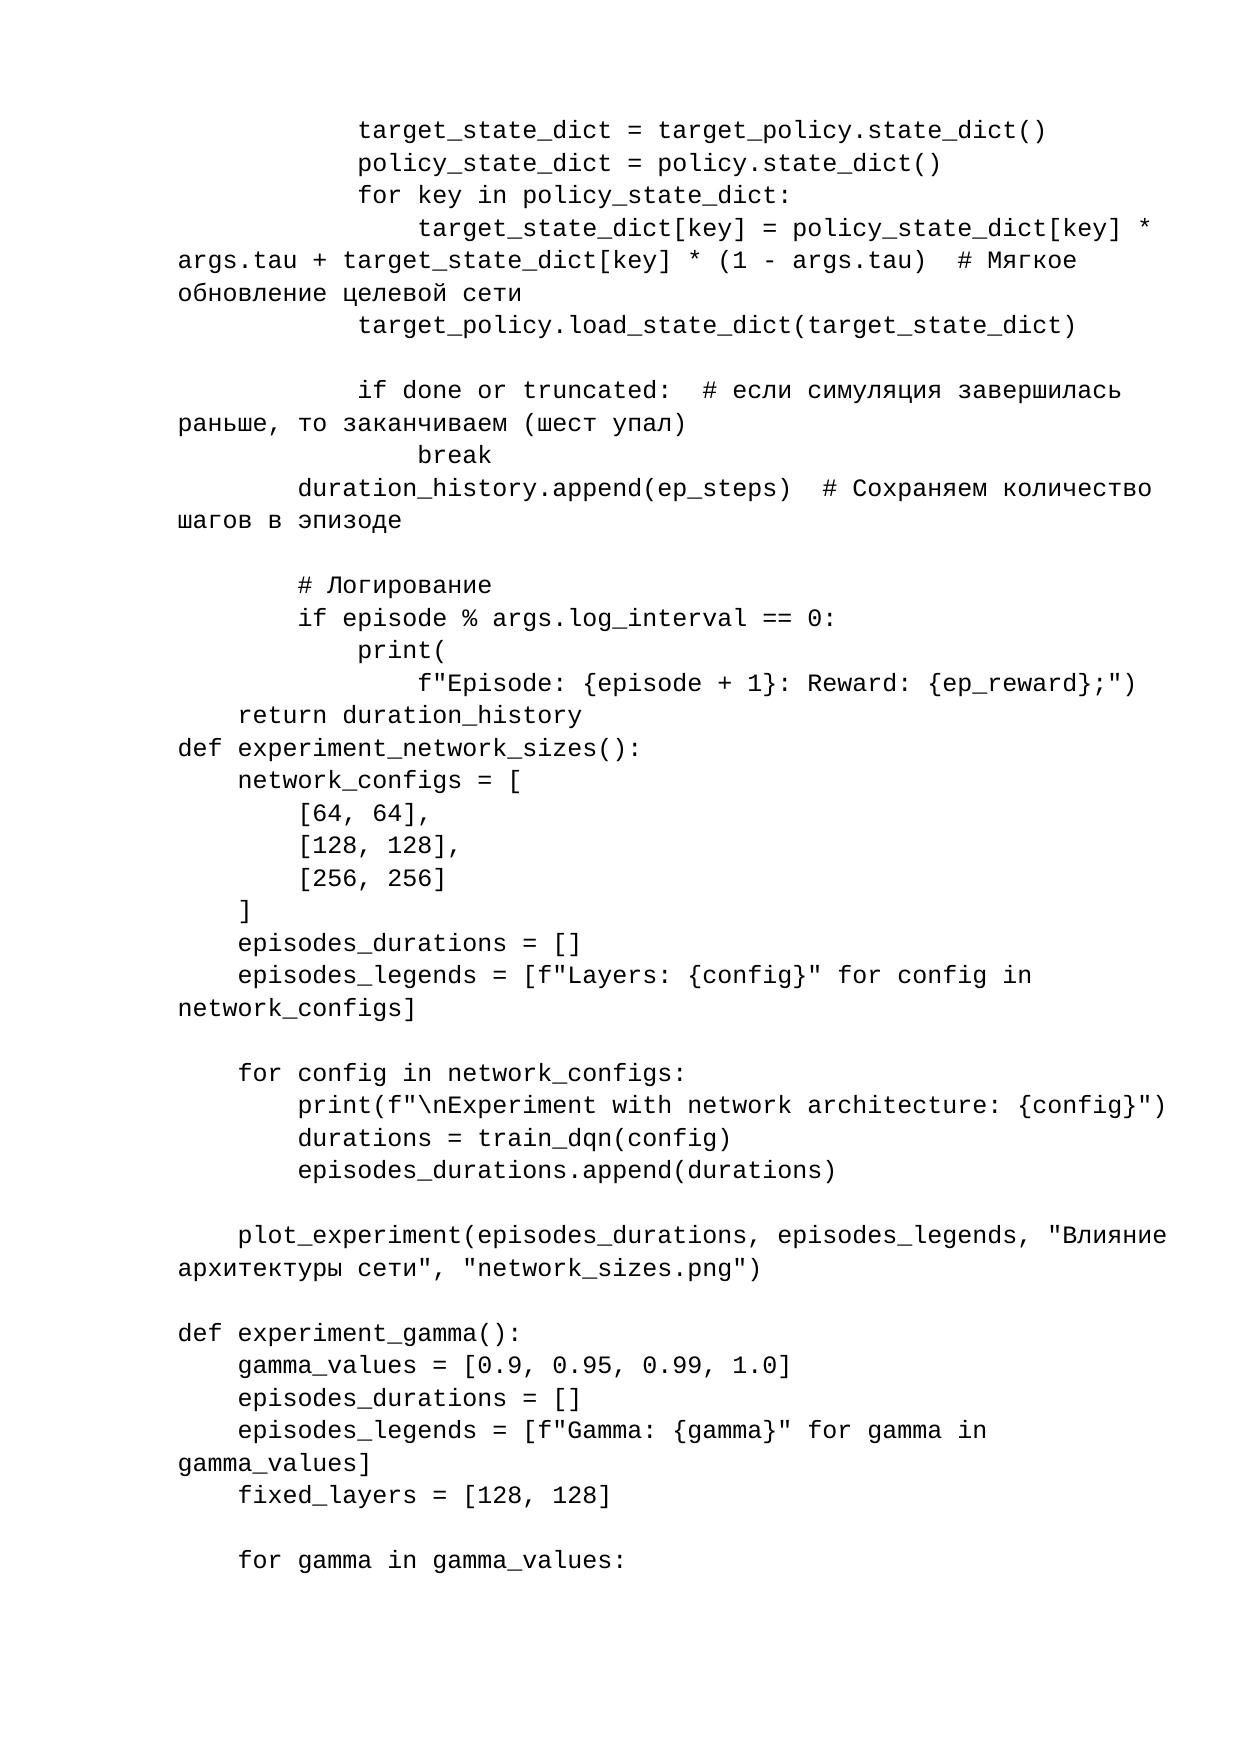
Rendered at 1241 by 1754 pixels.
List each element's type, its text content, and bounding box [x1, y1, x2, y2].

text target_policy.load_state_dict(target_state_dict) [177, 313, 1181, 341]
text plot_experiment(episodes_durations, episodes_legends, "Влияние архитектуры сети", "network_sizes.png") [177, 1223, 1181, 1284]
text policy_state_dict = policy.state_dict() [177, 151, 1181, 179]
text if done or truncated: # если симуляция завершилась раньше, то заканчиваем (шест упал) [177, 378, 1181, 439]
text duration_history.append(ep_steps) # Сохраняем количество шагов в эпизоде [177, 476, 1181, 536]
text [128, 128], [177, 833, 1181, 861]
text return duration_history [177, 703, 1181, 731]
text for gamma in gamma_values: [177, 1548, 1181, 1576]
text durations = train_dqn(config) [177, 1126, 1181, 1154]
text print(f"\nExperiment with network architecture: {config}") [177, 1093, 1181, 1121]
text # Логирование [177, 573, 1181, 601]
text ] [177, 898, 1181, 926]
text f"Episode: {episode + 1}: Reward: {ep_reward};") [177, 671, 1181, 699]
text episodes_durations = [] [177, 931, 1181, 959]
text print( [177, 638, 1181, 666]
text fixed_layers = [128, 128] [177, 1483, 1181, 1511]
text episodes_legends = [f"Layers: {config}" for config in network_configs] [177, 963, 1181, 1024]
text episodes_legends = [f"Gamma: {gamma}" for gamma in gamma_values] [177, 1418, 1181, 1479]
text episodes_durations = [] [177, 1386, 1181, 1414]
text network_configs = [ [177, 768, 1181, 796]
text episodes_durations.append(durations) [177, 1158, 1181, 1186]
text for key in policy_state_dict: [177, 183, 1181, 211]
text [64, 64], [177, 801, 1181, 829]
text target_state_dict = target_policy.state_dict() [177, 118, 1181, 146]
text for config in network_configs: [177, 1061, 1181, 1089]
text def experiment_gamma(): [177, 1321, 1181, 1349]
text if episode % args.log_interval == 0: [177, 606, 1181, 634]
text [256, 256] [177, 866, 1181, 894]
text def experiment_network_sizes(): [177, 736, 1181, 764]
text gamma_values = [0.9, 0.95, 0.99, 1.0] [177, 1353, 1181, 1381]
text break [177, 443, 1181, 471]
text target_state_dict[key] = policy_state_dict[key] * args.tau + target_state_dict[key] * (1 - args.tau) # Мягкое обновление целевой сети [177, 216, 1181, 309]
